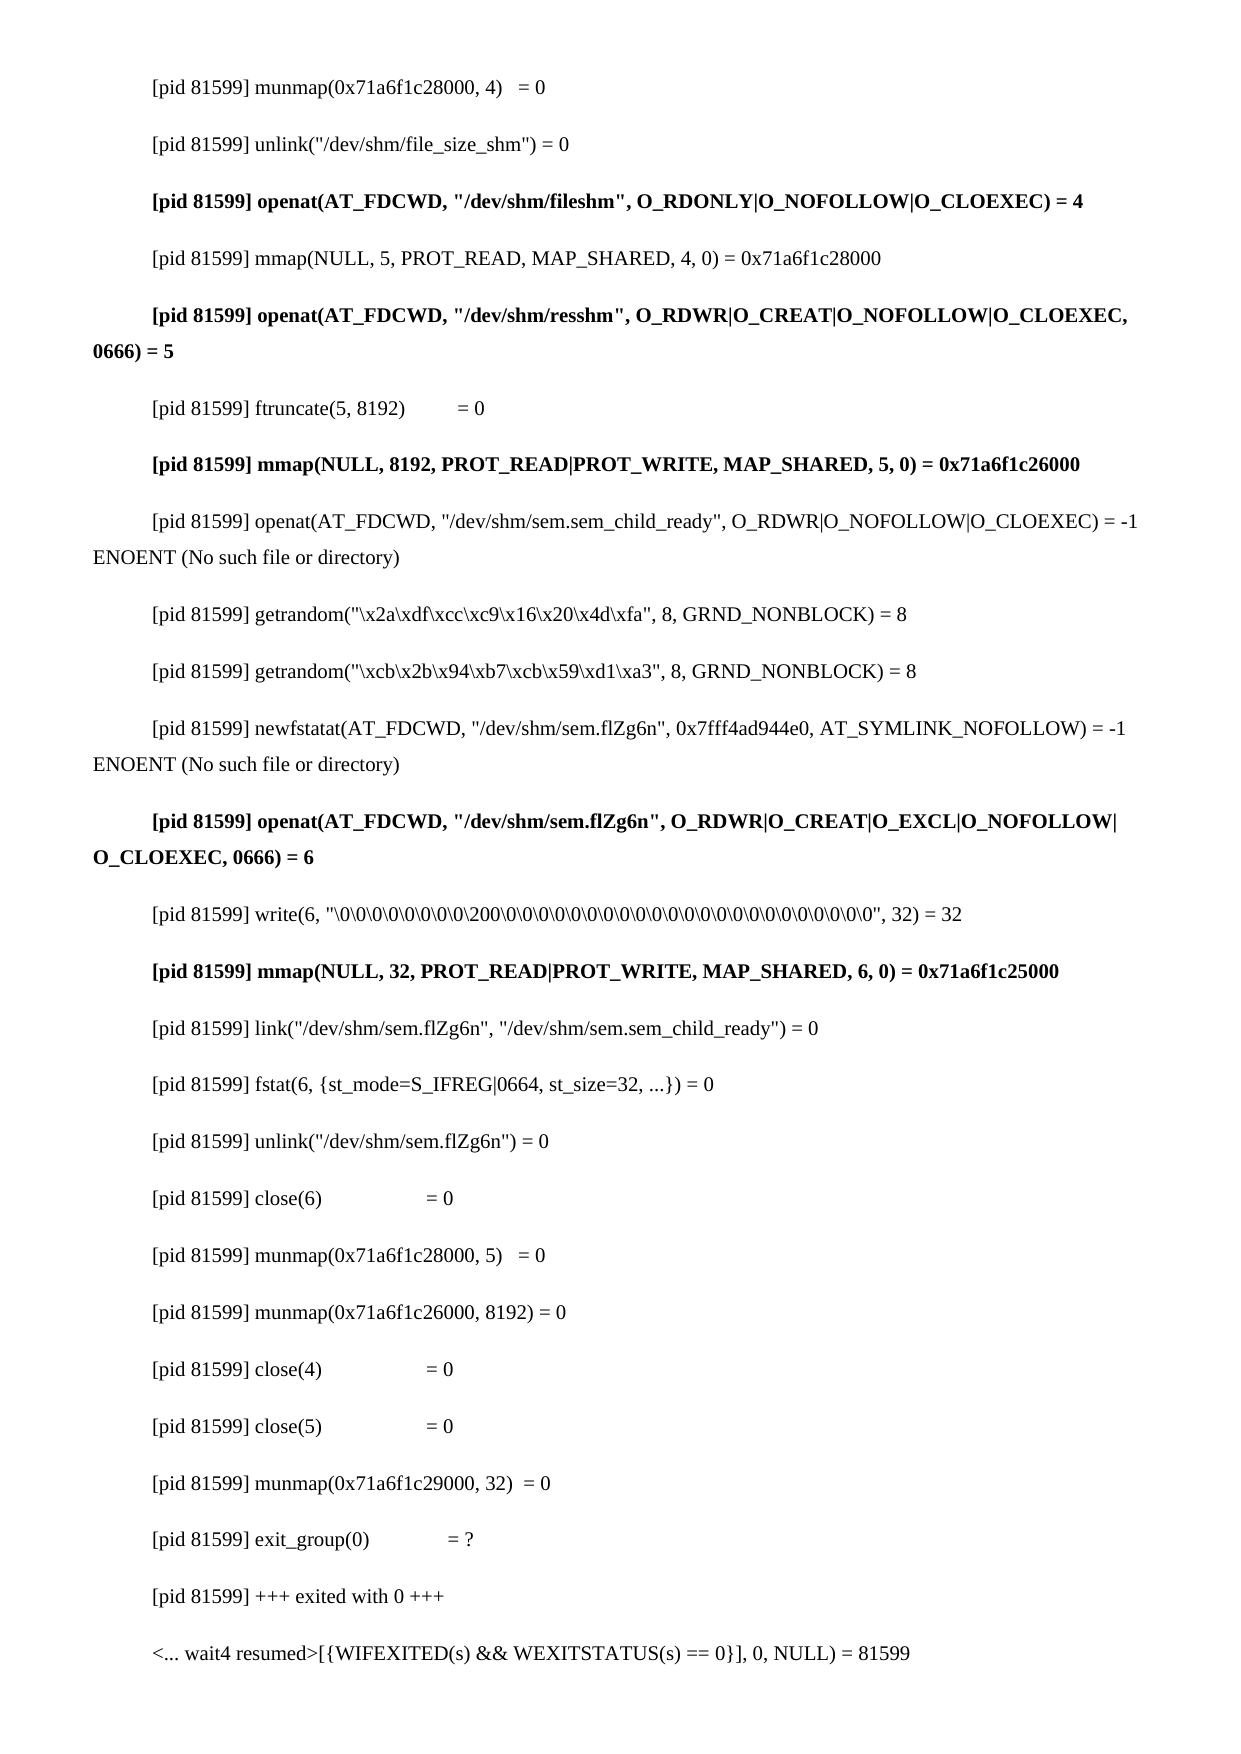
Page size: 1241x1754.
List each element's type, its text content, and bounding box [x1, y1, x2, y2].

text [pid 81599] openat(AT_FDCWD, "/dev/shm/resshm", O_RDWR|O_CREAT|O_NOFOLLOW|O_CLOEXEC, 0666) = 5 [93, 302, 1147, 363]
text [pid 81599] getrandom("\xcb\x2b\x94\xb7\xcb\x59\xd1\xa3", 8, GRND_NONBLOCK) = 8 [93, 659, 1147, 683]
text [pid 81599] openat(AT_FDCWD, "/dev/shm/fileshm", O_RDONLY|O_NOFOLLOW|O_CLOEXEC) = 4 [93, 189, 1147, 213]
text [pid 81599] link("/dev/shm/sem.flZg6n", "/dev/shm/sem.sem_child_ready") = 0 [93, 1015, 1147, 1039]
text [pid 81599] getrandom("\x2a\xdf\xcc\xc9\x16\x20\x4d\xfa", 8, GRND_NONBLOCK) = 8 [93, 602, 1147, 626]
text [pid 81599] munmap(0x71a6f1c29000, 32) = 0 [93, 1470, 1147, 1494]
text [pid 81599] +++ exited with 0 +++ [93, 1584, 1147, 1608]
text [pid 81599] ftruncate(5, 8192) = 0 [93, 395, 1147, 419]
text [pid 81599] mmap(NULL, 32, PROT_READ|PROT_WRITE, MAP_SHARED, 6, 0) = 0x71a6f1c25000 [93, 958, 1147, 983]
text [pid 81599] close(4) = 0 [93, 1357, 1147, 1381]
text [pid 81599] unlink("/dev/shm/file_size_shm") = 0 [93, 132, 1147, 156]
text [pid 81599] exit_group(0) = ? [93, 1527, 1147, 1551]
text [pid 81599] unlink("/dev/shm/sem.flZg6n") = 0 [93, 1129, 1147, 1153]
text [pid 81599] mmap(NULL, 5, PROT_READ, MAP_SHARED, 4, 0) = 0x71a6f1c28000 [93, 246, 1147, 270]
text [pid 81599] newfstatat(AT_FDCWD, "/dev/shm/sem.flZg6n", 0x7fff4ad944e0, AT_SYMLINK_NOFOLLOW) = -1 ENOENT (No such file or directory) [93, 716, 1147, 776]
text [pid 81599] munmap(0x71a6f1c28000, 5) = 0 [93, 1243, 1147, 1267]
text [pid 81599] fstat(6, {st_mode=S_IFREG|0664, st_size=32, ...}) = 0 [93, 1072, 1147, 1096]
text [pid 81599] close(5) = 0 [93, 1413, 1147, 1438]
text [pid 81599] openat(AT_FDCWD, "/dev/shm/sem.flZg6n", O_RDWR|O_CREAT|O_EXCL|O_NOFOLLOW|O_CLOEXEC, 0666) = 6 [93, 809, 1147, 869]
text [pid 81599] close(6) = 0 [93, 1186, 1147, 1210]
text [pid 81599] munmap(0x71a6f1c26000, 8192) = 0 [93, 1300, 1147, 1324]
text [pid 81599] openat(AT_FDCWD, "/dev/shm/sem.sem_child_ready", O_RDWR|O_NOFOLLOW|O_CLOEXEC) = -1 ENOENT (No such file or directory) [93, 509, 1147, 569]
text [pid 81599] mmap(NULL, 8192, PROT_READ|PROT_WRITE, MAP_SHARED, 5, 0) = 0x71a6f1c26000 [93, 452, 1147, 476]
text <... wait4 resumed>[{WIFEXITED(s) && WEXITSTATUS(s) == 0}], 0, NULL) = 81599 [93, 1641, 1147, 1665]
text [pid 81599] write(6, "\0\0\0\0\0\0\0\0\200\0\0\0\0\0\0\0\0\0\0\0\0\0\0\0\0\0\0\0\0\0\0\0", 32) = 32 [93, 902, 1147, 926]
text [pid 81599] munmap(0x71a6f1c28000, 4) = 0 [93, 75, 1147, 99]
